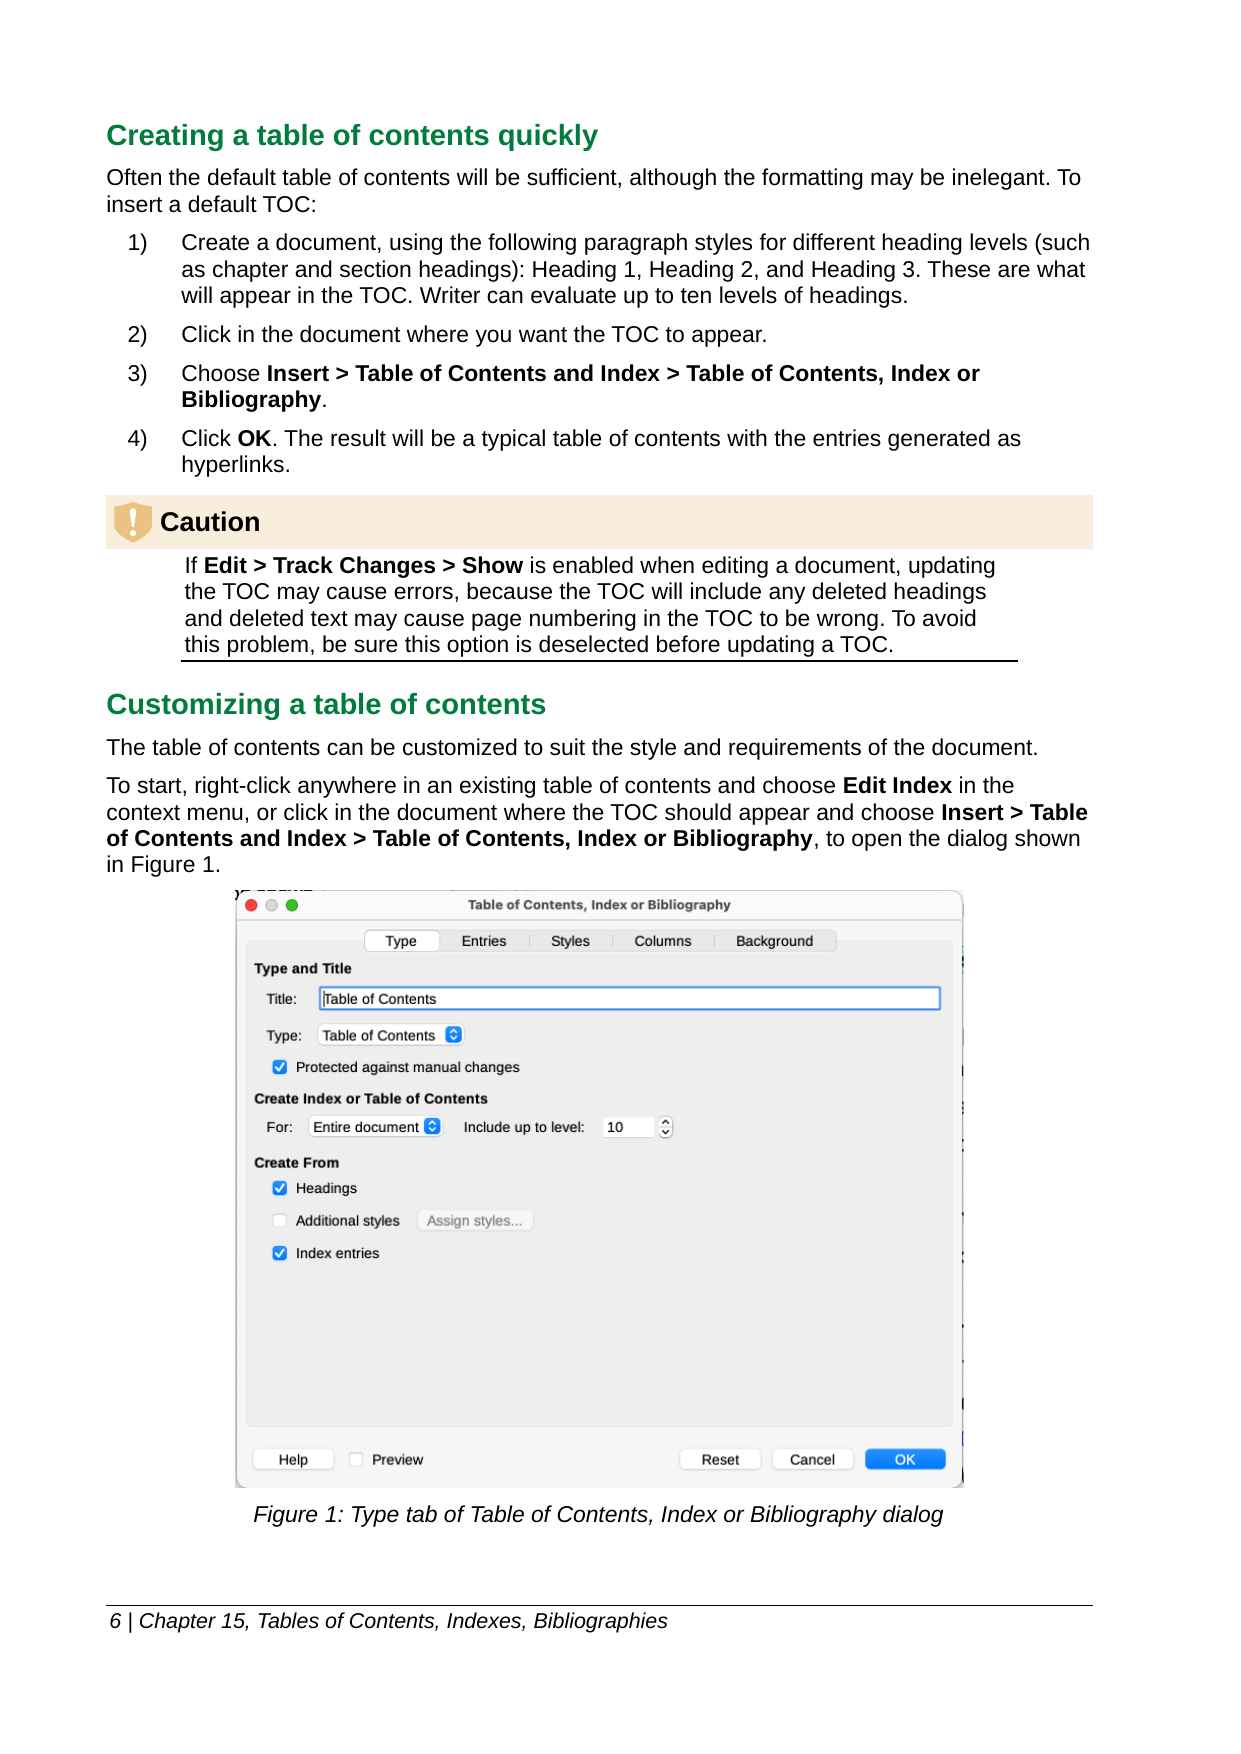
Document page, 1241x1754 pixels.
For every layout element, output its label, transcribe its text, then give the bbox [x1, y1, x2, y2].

list Click in the document where you want the TOC to appear. [148, 321, 1093, 347]
text The table of contents can be customized to suit the style and requirements of the document. [106, 733, 1093, 760]
picture [235, 890, 964, 1488]
list Often the default table of contents will be sufficient, although the formatting may be inelegant. To insert a default TOC: [106, 164, 1093, 217]
list Click OK. The result will be a typical table of contents with the entries generated as hyperlinks. [148, 425, 1093, 478]
subtitle Creating a table of contents quickly [106, 118, 1093, 152]
text To start, right-click anywhere in an existing table of contents and choose Edit Index in the context menu, or click in the document where the TOC should appear and choose Insert > Table of Contents and Index > Table of Contents, Index or Bibliography, to open the dialog shown in Figure 1. [106, 772, 1093, 878]
subtitle Caution [106, 495, 1093, 549]
text Figure 1: Type tab of Table of Contents, Index or Bibliography dialog [233, 1501, 966, 1527]
text If Edit > Track Changes > Show is enabled when editing a document, updating the TOC may cause errors, because the TOC will include any deleted headings and deleted text may cause page numbering in the TOC to be wrong. To avoid this problem, be sure this option is deselected before updating a TOC. [181, 549, 1018, 660]
list Choose Insert > Table of Contents and Index > Table of Contents, Index or Bibliography. [148, 360, 1093, 412]
subtitle Customizing a table of contents [106, 687, 1093, 721]
list Create a document, using the following paragraph styles for different heading levels (such as chapter and section headings): Heading 1, Heading 2, and Heading 3. These are what will appear in the TOC. Writer can evaluate up to ten levels of headings. [148, 229, 1093, 308]
